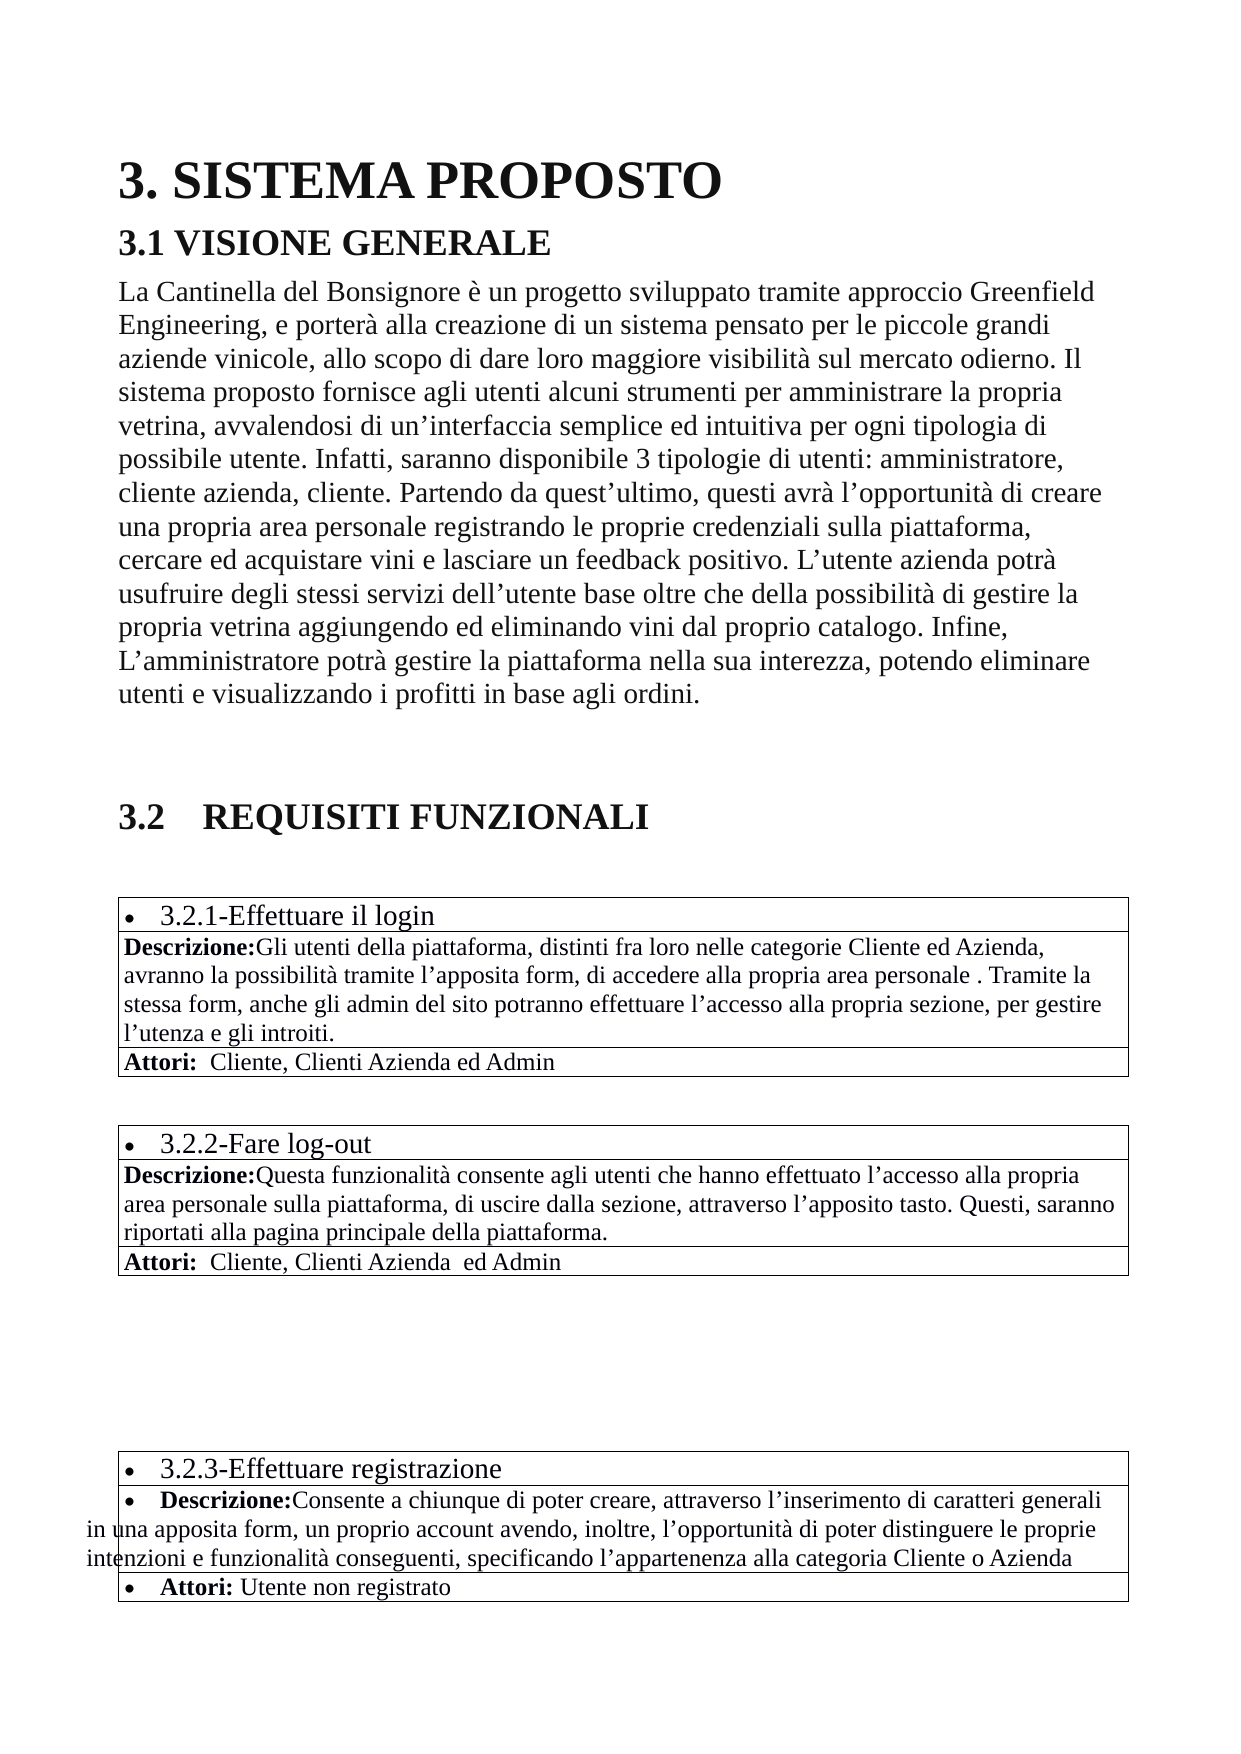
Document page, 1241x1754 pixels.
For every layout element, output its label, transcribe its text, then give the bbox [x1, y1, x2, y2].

table_cell Descrizione:Consente a chiunque di poter creare, attraverso l’inserimento di caratteri generali in una apposita form, un proprio account avendo, inoltre, l’opportunità di poter distinguere le proprie intenzioni e funzionalità conseguenti, specificando l’appartenenza alla categoria Cliente o Azienda [119, 1486, 1128, 1572]
table_cell Attori: Utente non registrato [119, 1573, 1128, 1601]
table_header 3.2.1-Effettuare il login [119, 898, 1128, 931]
table_cell Attori: Cliente, Clienti Azienda ed Admin [119, 1247, 1128, 1275]
text 3. SISTEMA PROPOSTO [118, 148, 1122, 210]
text La Cantinella del Bonsignore è un progetto sviluppato tramite approccio Greenfield Engineering, e porterà alla creazione di un sistema pensato per le piccole grandi aziende vinicole, allo scopo di dare loro maggiore visibilità sul mercato odierno. Il sistema proposto fornisce agli utenti alcuni strumenti per amministrare la propria vetrina, avvalendosi di un’interfaccia semplice ed intuitiva per ogni tipologia di possibile utente. Infatti, saranno disponibile 3 tipologie di utenti: amministratore, cliente azienda, cliente. Partendo da quest’ultimo, questi avrà l’opportunità di creare una propria area personale registrando le proprie credenziali sulla piattaforma, cercare ed acquistare vini e lasciare un feedback positivo. L’utente azienda potrà usufruire degli stessi servizi dell’utente base oltre che della possibilità di gestire la propria vetrina aggiungendo ed eliminando vini dal proprio catalogo. Infine, L’amministratore potrà gestire la piattaforma nella sua interezza, potendo eliminare utenti e visualizzando i profitti in base agli ordini. [118, 274, 1122, 710]
table_header 3.2.2-Fare log-out [119, 1126, 1128, 1159]
table_cell Descrizione:Questa funzionalità consente agli utenti che hanno effettuato l’accesso alla propria area personale sulla piattaforma, di uscire dalla sezione, attraverso l’apposito tasto. Questi, saranno riportati alla pagina principale della piattaforma. [119, 1160, 1128, 1246]
table_header 3.2.3-Effettuare registrazione [119, 1452, 1128, 1484]
text 3.1 VISIONE GENERALE [118, 220, 1122, 263]
text 3.2 REQUISITI FUNZIONALI [118, 795, 1122, 838]
table_cell Attori: Cliente, Clienti Azienda ed Admin [119, 1048, 1128, 1076]
table_cell Descrizione:Gli utenti della piattaforma, distinti fra loro nelle categorie Cliente ed Azienda, avranno la possibilità tramite l’apposita form, di accedere alla propria area personale . Tramite la stessa form, anche gli admin del sito potranno effettuare l’accesso alla propria sezione, per gestire l’utenza e gli introiti. [119, 932, 1128, 1047]
